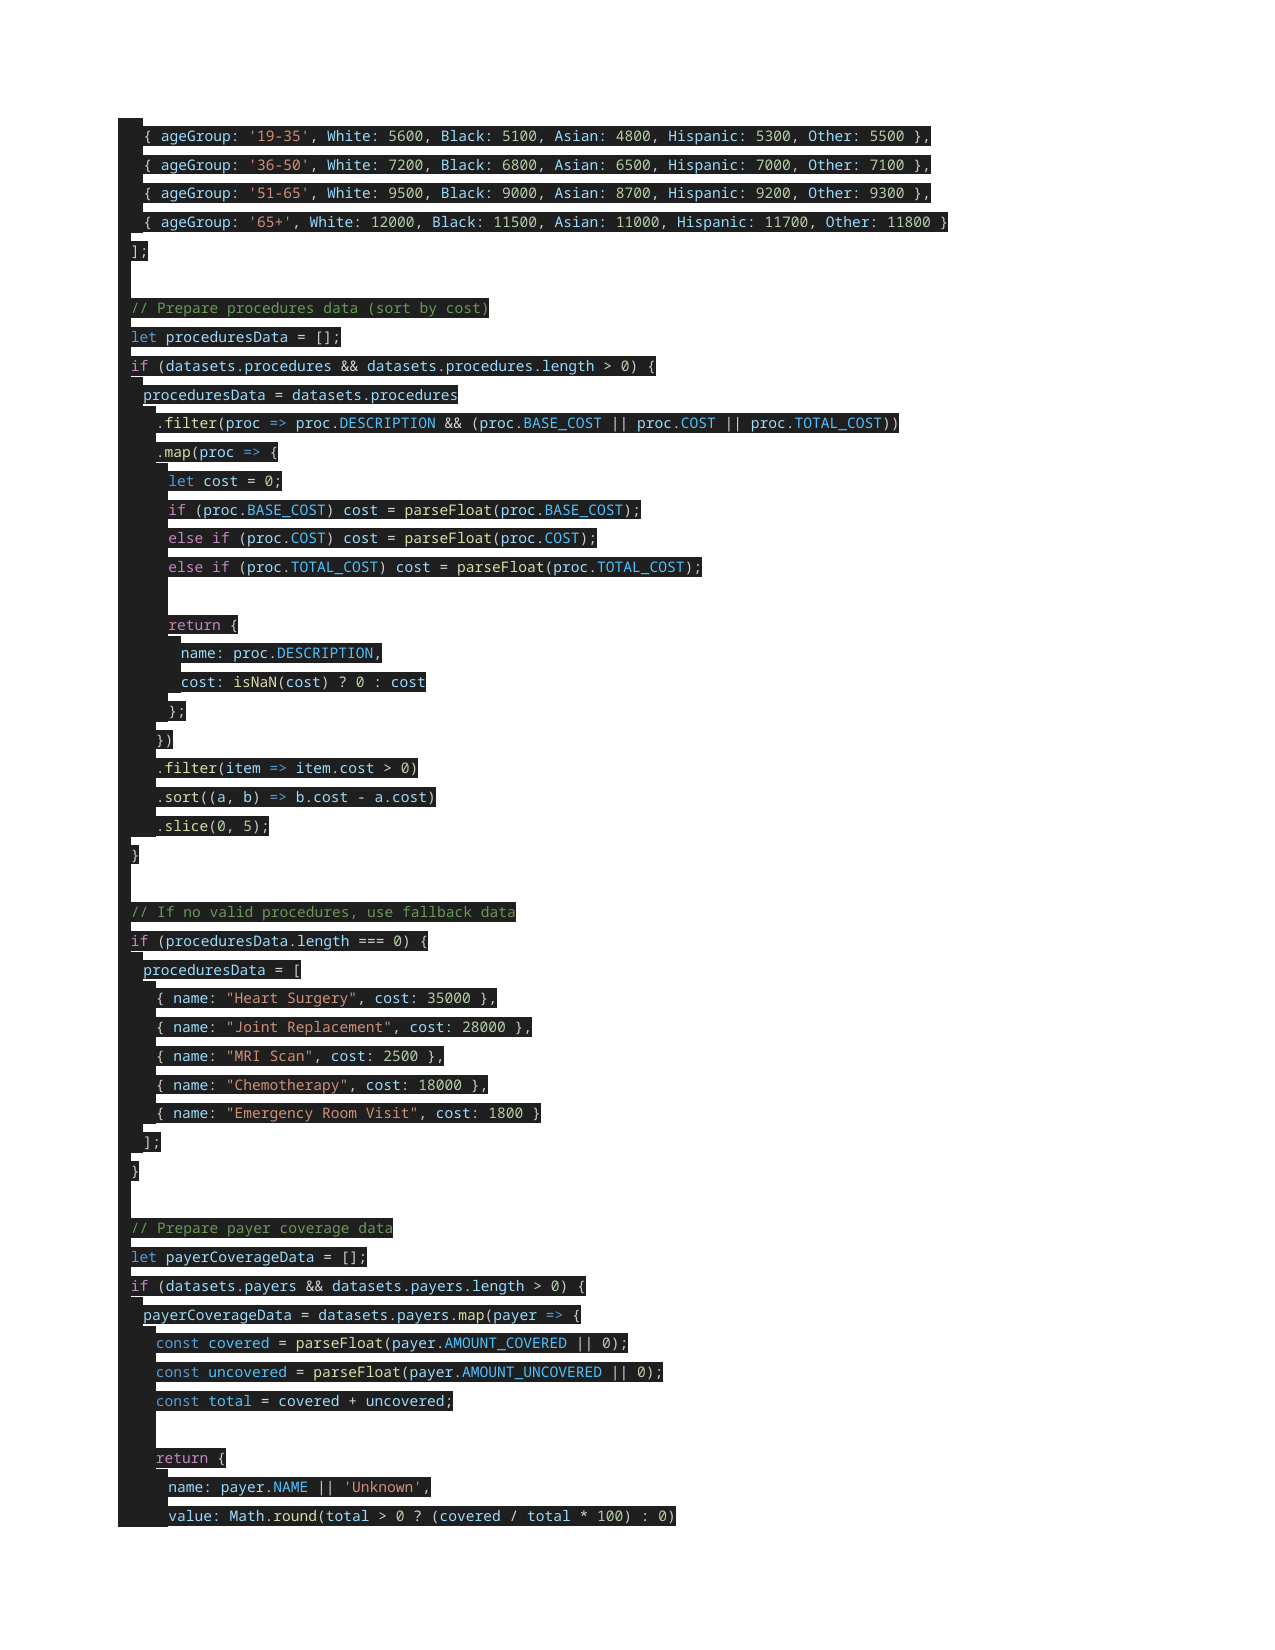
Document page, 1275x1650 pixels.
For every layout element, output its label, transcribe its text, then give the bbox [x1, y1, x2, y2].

text { name: "MRI Scan", cost: 2500 }, [118, 1038, 1157, 1067]
text } [118, 1153, 1157, 1182]
text { ageGroup: '19-35', White: 5600, Black: 5100, Asian: 4800, Hispanic: 5300, Other: 5500 }, [118, 118, 1157, 147]
text if (proc.BASE_COST) cost = parseFloat(proc.BASE_COST); [118, 492, 1157, 521]
text proceduresData = [ [118, 952, 1157, 981]
text { ageGroup: '36-50', White: 7200, Black: 6800, Asian: 6500, Hispanic: 7000, Other: 7100 }, [118, 147, 1157, 176]
text } [118, 837, 1157, 866]
text ]; [118, 233, 1157, 262]
text proceduresData = datasets.procedures [118, 377, 1157, 406]
text payerCoverageData = datasets.payers.map(payer => { [118, 1297, 1157, 1326]
text let cost = 0; [118, 463, 1157, 492]
text const uncovered = parseFloat(payer.AMOUNT_UNCOVERED || 0); [118, 1354, 1157, 1383]
text .filter(item => item.cost > 0) [118, 751, 1157, 779]
text { ageGroup: '51-65', White: 9500, Black: 9000, Asian: 8700, Hispanic: 9200, Other: 9300 }, [118, 176, 1157, 204]
text const total = covered + uncovered; [118, 1383, 1157, 1412]
text { name: "Emergency Room Visit", cost: 1800 } [118, 1096, 1157, 1124]
text .sort((a, b) => b.cost - a.cost) [118, 779, 1157, 808]
text { name: "Heart Surgery", cost: 35000 }, [118, 981, 1157, 1009]
text }; [118, 693, 1157, 722]
text // Prepare procedures data (sort by cost) [118, 291, 1157, 319]
text name: payer.NAME || 'Unknown', [118, 1469, 1157, 1498]
text }) [118, 722, 1157, 751]
text .filter(proc => proc.DESCRIPTION && (proc.BASE_COST || proc.COST || proc.TOTAL_COST)) [118, 406, 1157, 434]
text // If no valid procedures, use fallback data [118, 894, 1157, 923]
text .map(proc => { [118, 434, 1157, 463]
text let proceduresData = []; [118, 319, 1157, 348]
text value: Math.round(total > 0 ? (covered / total * 100) : 0) [118, 1498, 1157, 1527]
text // Prepare payer coverage data [118, 1211, 1157, 1239]
text { ageGroup: '65+', White: 12000, Black: 11500, Asian: 11000, Hispanic: 11700, Other: 11800 } [118, 204, 1157, 233]
text { name: "Chemotherapy", cost: 18000 }, [118, 1067, 1157, 1096]
text else if (proc.COST) cost = parseFloat(proc.COST); [118, 521, 1157, 549]
text ]; [118, 1124, 1157, 1153]
text return { [118, 1441, 1157, 1469]
text const covered = parseFloat(payer.AMOUNT_COVERED || 0); [118, 1326, 1157, 1354]
text let payerCoverageData = []; [118, 1239, 1157, 1268]
text if (datasets.procedures && datasets.procedures.length > 0) { [118, 348, 1157, 377]
text { name: "Joint Replacement", cost: 28000 }, [118, 1009, 1157, 1038]
text return { [118, 607, 1157, 636]
text name: proc.DESCRIPTION, [118, 636, 1157, 664]
text else if (proc.TOTAL_COST) cost = parseFloat(proc.TOTAL_COST); [118, 549, 1157, 578]
text cost: isNaN(cost) ? 0 : cost [118, 664, 1157, 693]
text .slice(0, 5); [118, 808, 1157, 837]
text if (proceduresData.length === 0) { [118, 923, 1157, 952]
text if (datasets.payers && datasets.payers.length > 0) { [118, 1268, 1157, 1297]
